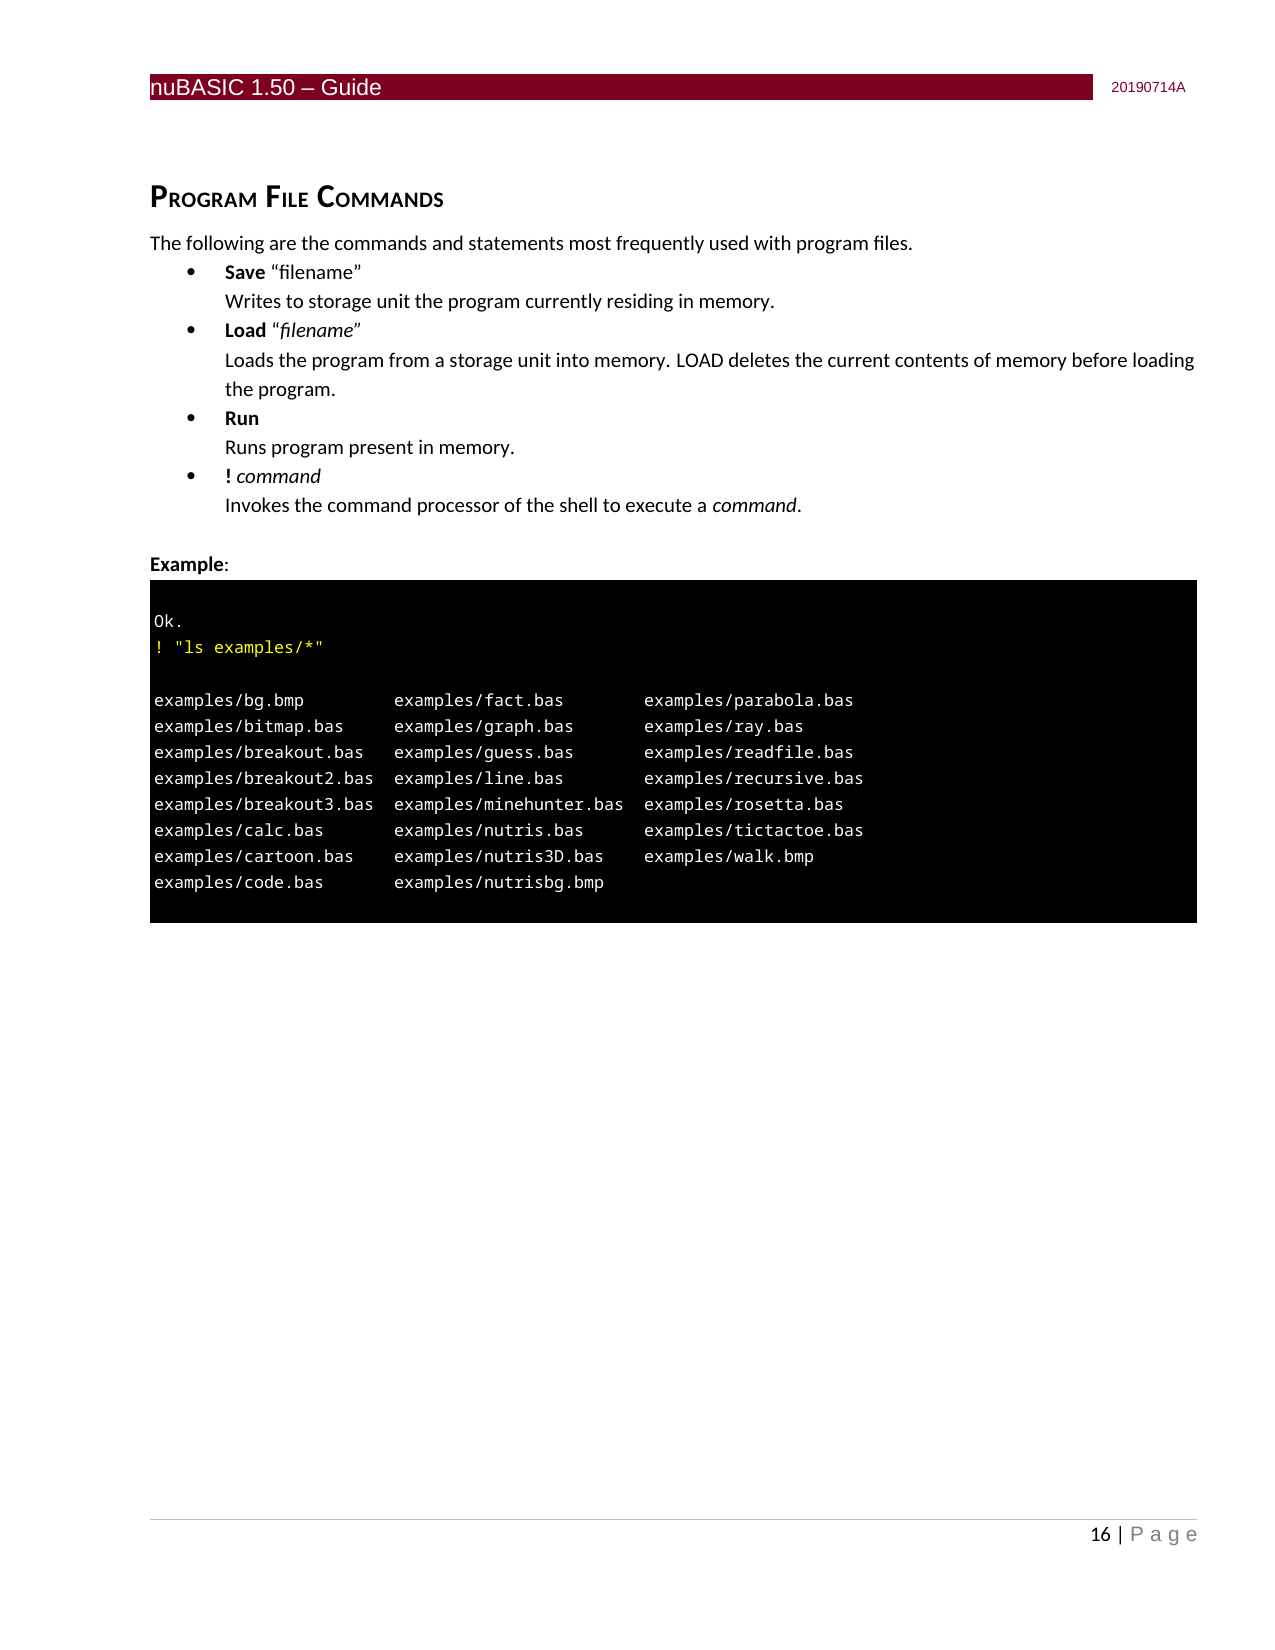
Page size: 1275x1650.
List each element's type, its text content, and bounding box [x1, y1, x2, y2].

list Run Runs program present in memory. [187, 405, 1197, 460]
list examples/breakout.bas examples/guess.bas examples/readfile.bas [151, 736, 1196, 762]
list examples/bg.bmp examples/fact.bas examples/parabola.bas [151, 684, 1196, 710]
list examples/bitmap.bas examples/graph.bas examples/ray.bas [151, 710, 1196, 736]
list examples/code.bas examples/nutrisbg.bmp [151, 867, 1196, 893]
list Load “filename” Loads the program from a storage unit into memory. LOAD deletes the current contents of memory before loading the program. [187, 318, 1197, 401]
list examples/calc.bas examples/nutris.bas examples/tictactoe.bas [151, 814, 1196, 841]
list Save “filename” Writes to storage unit the program currently residing in memory. [187, 259, 1197, 314]
text The following are the commands and statements most frequently used with program files. [150, 230, 1197, 256]
list ! command Invokes the command processor of the shell to execute a command. [187, 463, 1197, 518]
text Example: [150, 551, 1197, 576]
subtitle Program File Commands [150, 175, 1197, 216]
list examples/breakout2.bas examples/line.bas examples/recursive.bas [151, 762, 1196, 788]
list Ok. ! "ls examples/*" [151, 606, 1196, 684]
list examples/breakout3.bas examples/minehunter.bas examples/rosetta.bas [151, 788, 1196, 814]
list examples/cartoon.bas examples/nutris3D.bas examples/walk.bmp [151, 841, 1196, 867]
